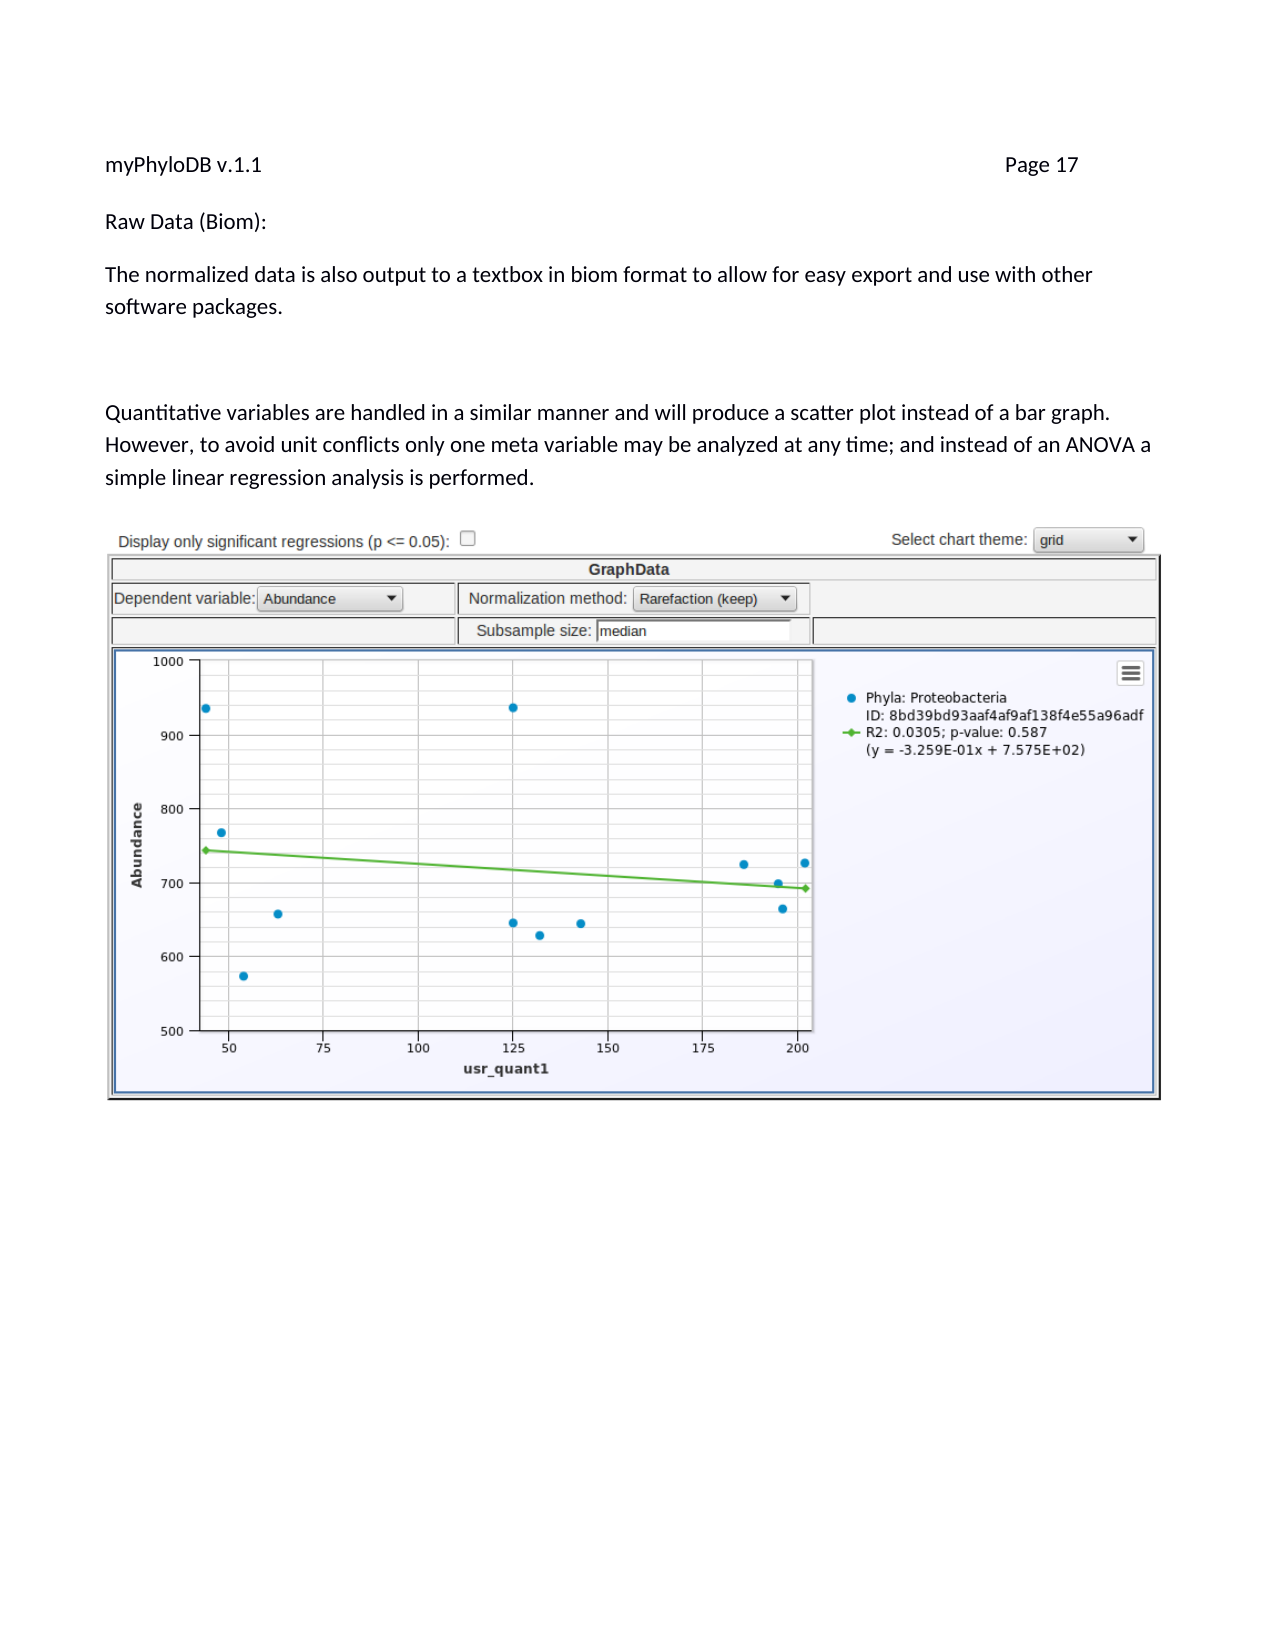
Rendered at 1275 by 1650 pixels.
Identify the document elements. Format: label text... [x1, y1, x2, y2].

text The normalized data is also output to a textbox in biom format to allow for easy export and use with other software packages. [105, 260, 1170, 320]
text Raw Data (Biom): [105, 207, 1170, 235]
text Quantitative variables are handled in a similar manner and will produce a scatter plot instead of a bar graph. However, to avoid unit conflicts only one meta variable may be analyzed at any time; and instead of an ANOVA a simple linear regression analysis is performed. [105, 398, 1170, 491]
picture [105, 515, 1170, 1108]
